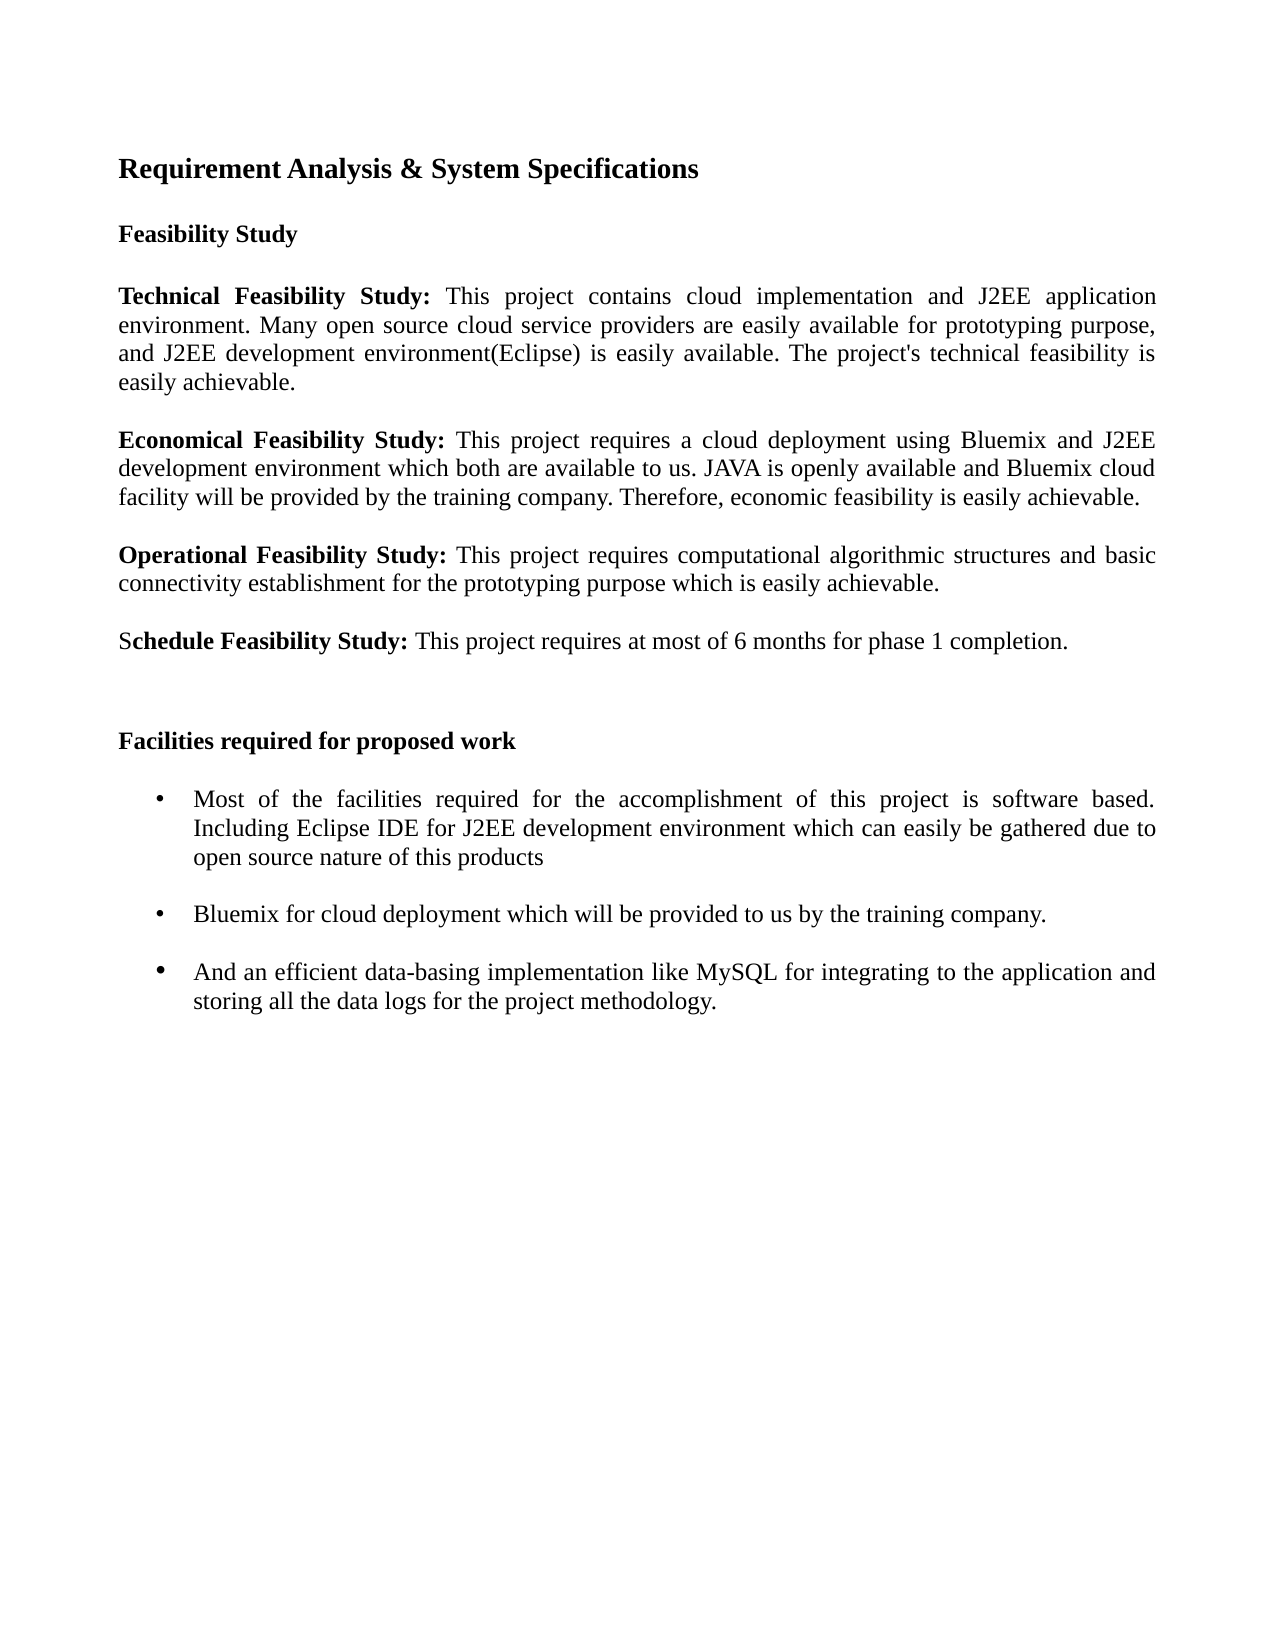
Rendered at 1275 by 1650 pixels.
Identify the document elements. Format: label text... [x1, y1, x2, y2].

text Technical Feasibility Study: This project contains cloud implementation and J2EE application environment. Many open source cloud service providers are easily available for prototyping purpose, and J2EE development environment(Eclipse) is easily available. The project's technical feasibility is easily achievable. [118, 281, 1157, 396]
text Facilities required for proposed work [118, 722, 1157, 755]
list Most of the facilities required for the accomplishment of this project is software based. Including Eclipse IDE for J2EE development environment which can easily be gathered due to open source nature of this products [156, 784, 1157, 870]
text Feasibility Study [118, 219, 1157, 247]
text Operational Feasibility Study: This project requires computational algorithmic structures and basic connectivity establishment for the prototyping purpose which is easily achievable. [118, 540, 1157, 597]
list Bluemix for cloud deployment which will be provided to us by the training company. [156, 899, 1157, 928]
list And an efficient data-basing implementation like MySQL for integrating to the application and storing all the data logs for the project methodology. [156, 957, 1157, 1015]
text Schedule Feasibility Study: This project requires at most of 6 months for phase 1 completion. [118, 626, 1157, 655]
text Economical Feasibility Study: This project requires a cloud deployment using Bluemix and J2EE development environment which both are available to us. JAVA is openly available and Bluemix cloud facility will be provided by the training company. Therefore, economic feasibility is easily achievable. [118, 425, 1157, 511]
text Requirement Analysis & System Specifications [118, 152, 1157, 185]
